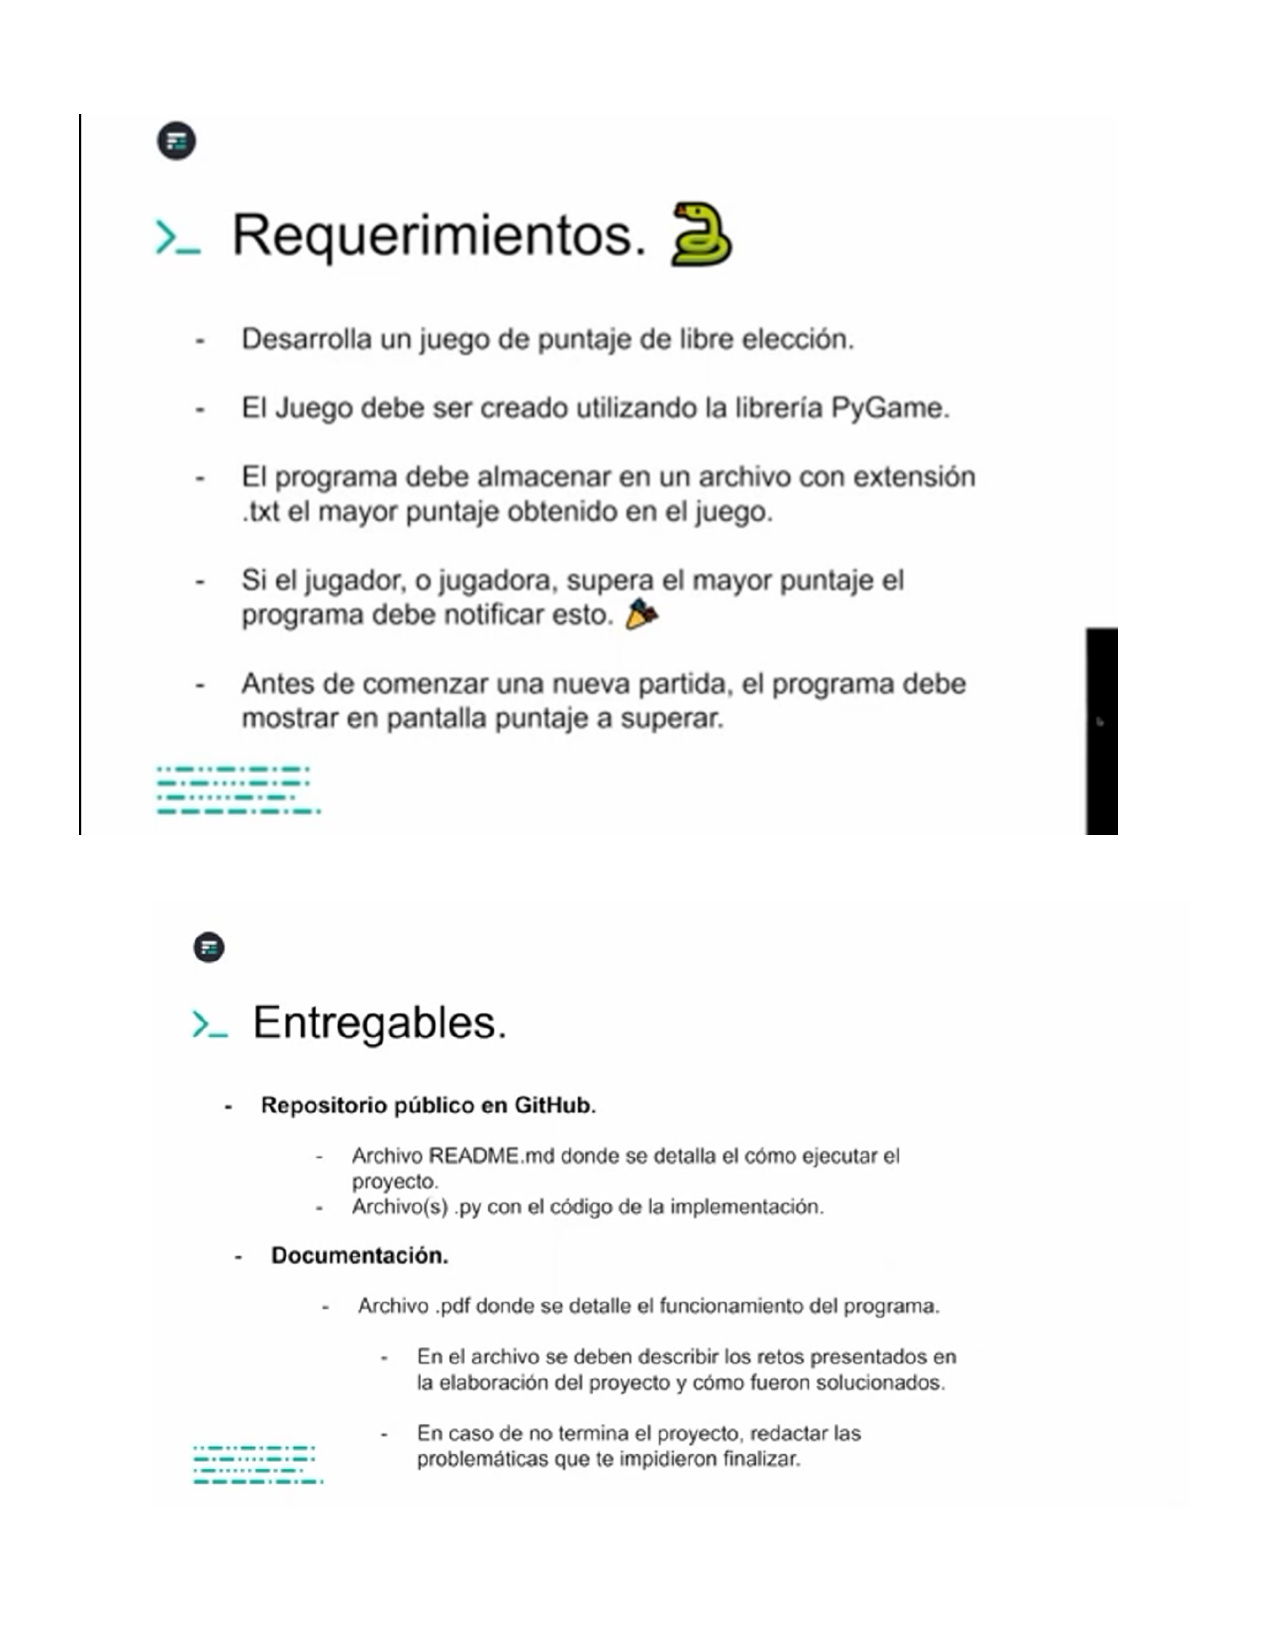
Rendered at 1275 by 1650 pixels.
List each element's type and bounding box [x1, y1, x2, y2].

picture [151, 900, 1190, 1507]
picture [79, 114, 1118, 835]
